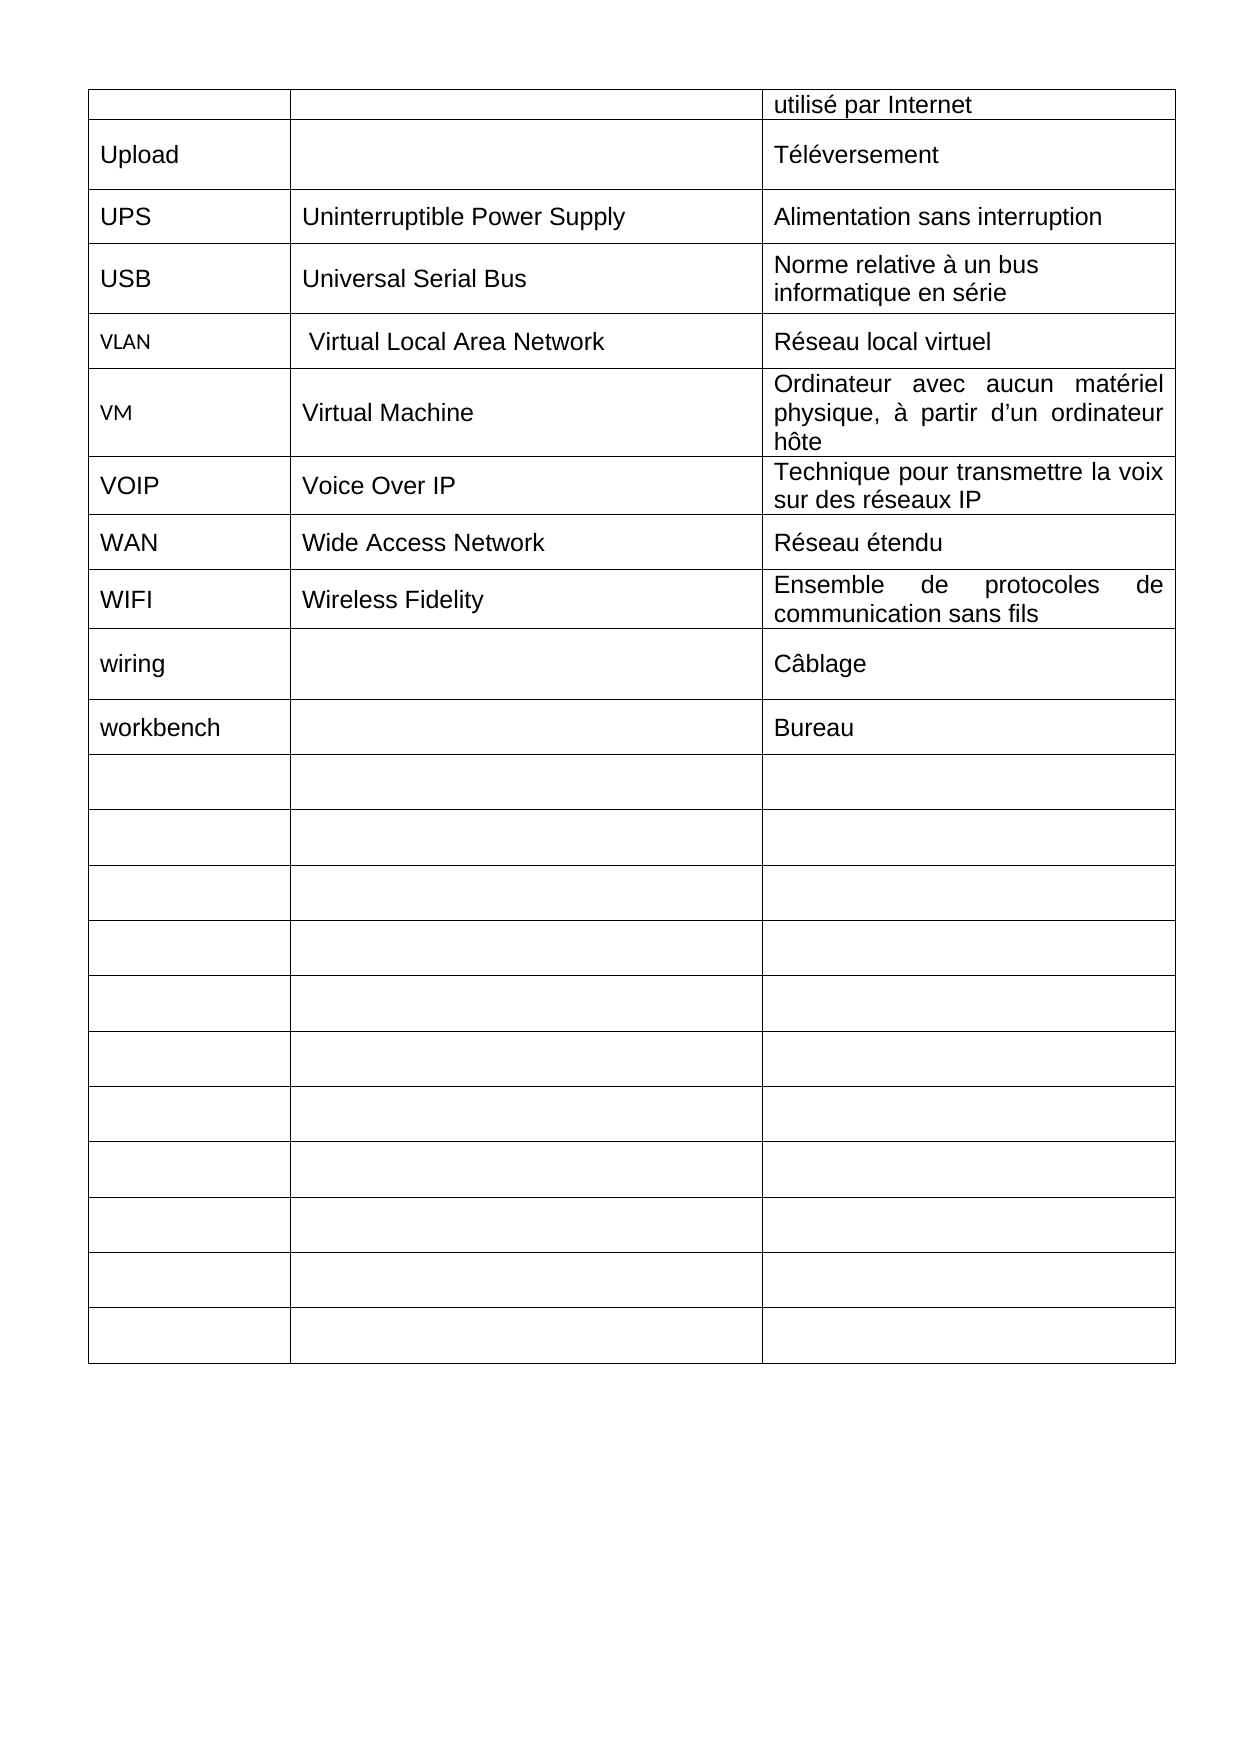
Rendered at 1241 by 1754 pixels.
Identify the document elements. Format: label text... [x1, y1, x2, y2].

table_cell [89, 1032, 290, 1086]
table_cell Réseau local virtuel [763, 314, 1175, 368]
table_cell Téléversement [763, 120, 1175, 189]
table_cell Alimentation sans interruption [763, 190, 1175, 242]
table_cell workbench [89, 700, 290, 754]
table_cell [763, 866, 1175, 920]
table_cell [763, 1253, 1175, 1307]
table_cell Ordinateur avec aucun matériel physique, à partir d’un ordinateur hôte [763, 369, 1175, 456]
table_cell UPS [89, 190, 290, 242]
table_cell [89, 1198, 290, 1252]
table_cell [291, 700, 762, 754]
table_cell [291, 755, 762, 809]
table_cell [763, 1142, 1175, 1197]
table_cell [291, 1308, 762, 1362]
table_cell [89, 1087, 290, 1141]
table_cell [291, 810, 762, 865]
table_cell [763, 755, 1175, 809]
table_cell [763, 1308, 1175, 1362]
table_cell [291, 1198, 762, 1252]
table_cell VOIP [89, 457, 290, 514]
table_cell [291, 866, 762, 920]
table_cell Virtual Machine [291, 369, 762, 456]
table_cell [291, 1087, 762, 1141]
table_cell [89, 866, 290, 920]
table_cell [291, 1253, 762, 1307]
table_cell [763, 976, 1175, 1031]
table_cell Wireless Fidelity [291, 570, 762, 628]
table_cell [291, 629, 762, 699]
table_cell Norme relative à un bus informatique en série [763, 244, 1175, 313]
table_cell Wide Access Network [291, 515, 762, 569]
table_cell utilisé par Internet [763, 90, 1175, 118]
table_cell [89, 1253, 290, 1307]
table_cell Réseau étendu [763, 515, 1175, 569]
table_cell Bureau [763, 700, 1175, 754]
table_cell [291, 90, 762, 118]
table_cell Upload [89, 120, 290, 189]
table_cell Technique pour transmettre la voix sur des réseaux IP [763, 457, 1175, 514]
table_cell WAN [89, 515, 290, 569]
table_cell Ensemble de protocoles de communication sans fils [763, 570, 1175, 628]
table_cell Uninterruptible Power Supply [291, 190, 762, 242]
table_cell [291, 921, 762, 975]
table_cell WIFI [89, 570, 290, 628]
table_cell Universal Serial Bus [291, 244, 762, 313]
table_cell wiring [89, 629, 290, 699]
table_cell [89, 1308, 290, 1362]
table_cell [291, 1032, 762, 1086]
table_cell [291, 1142, 762, 1197]
table_cell [763, 1032, 1175, 1086]
table_cell [763, 1198, 1175, 1252]
table_cell [89, 90, 290, 118]
table_cell [763, 1087, 1175, 1141]
table_cell [89, 1142, 290, 1197]
table_cell [763, 921, 1175, 975]
table_cell Voice Over IP [291, 457, 762, 514]
table_cell [89, 921, 290, 975]
table_cell Câblage [763, 629, 1175, 699]
table_cell Virtual Local Area Network [291, 314, 762, 368]
table_cell [89, 976, 290, 1031]
table_cell [763, 810, 1175, 865]
table_cell [291, 120, 762, 189]
table_cell VM [89, 369, 290, 456]
table_cell [291, 976, 762, 1031]
table_cell USB [89, 244, 290, 313]
table_cell [89, 755, 290, 809]
table_cell [89, 810, 290, 865]
table_cell VLAN [89, 314, 290, 368]
